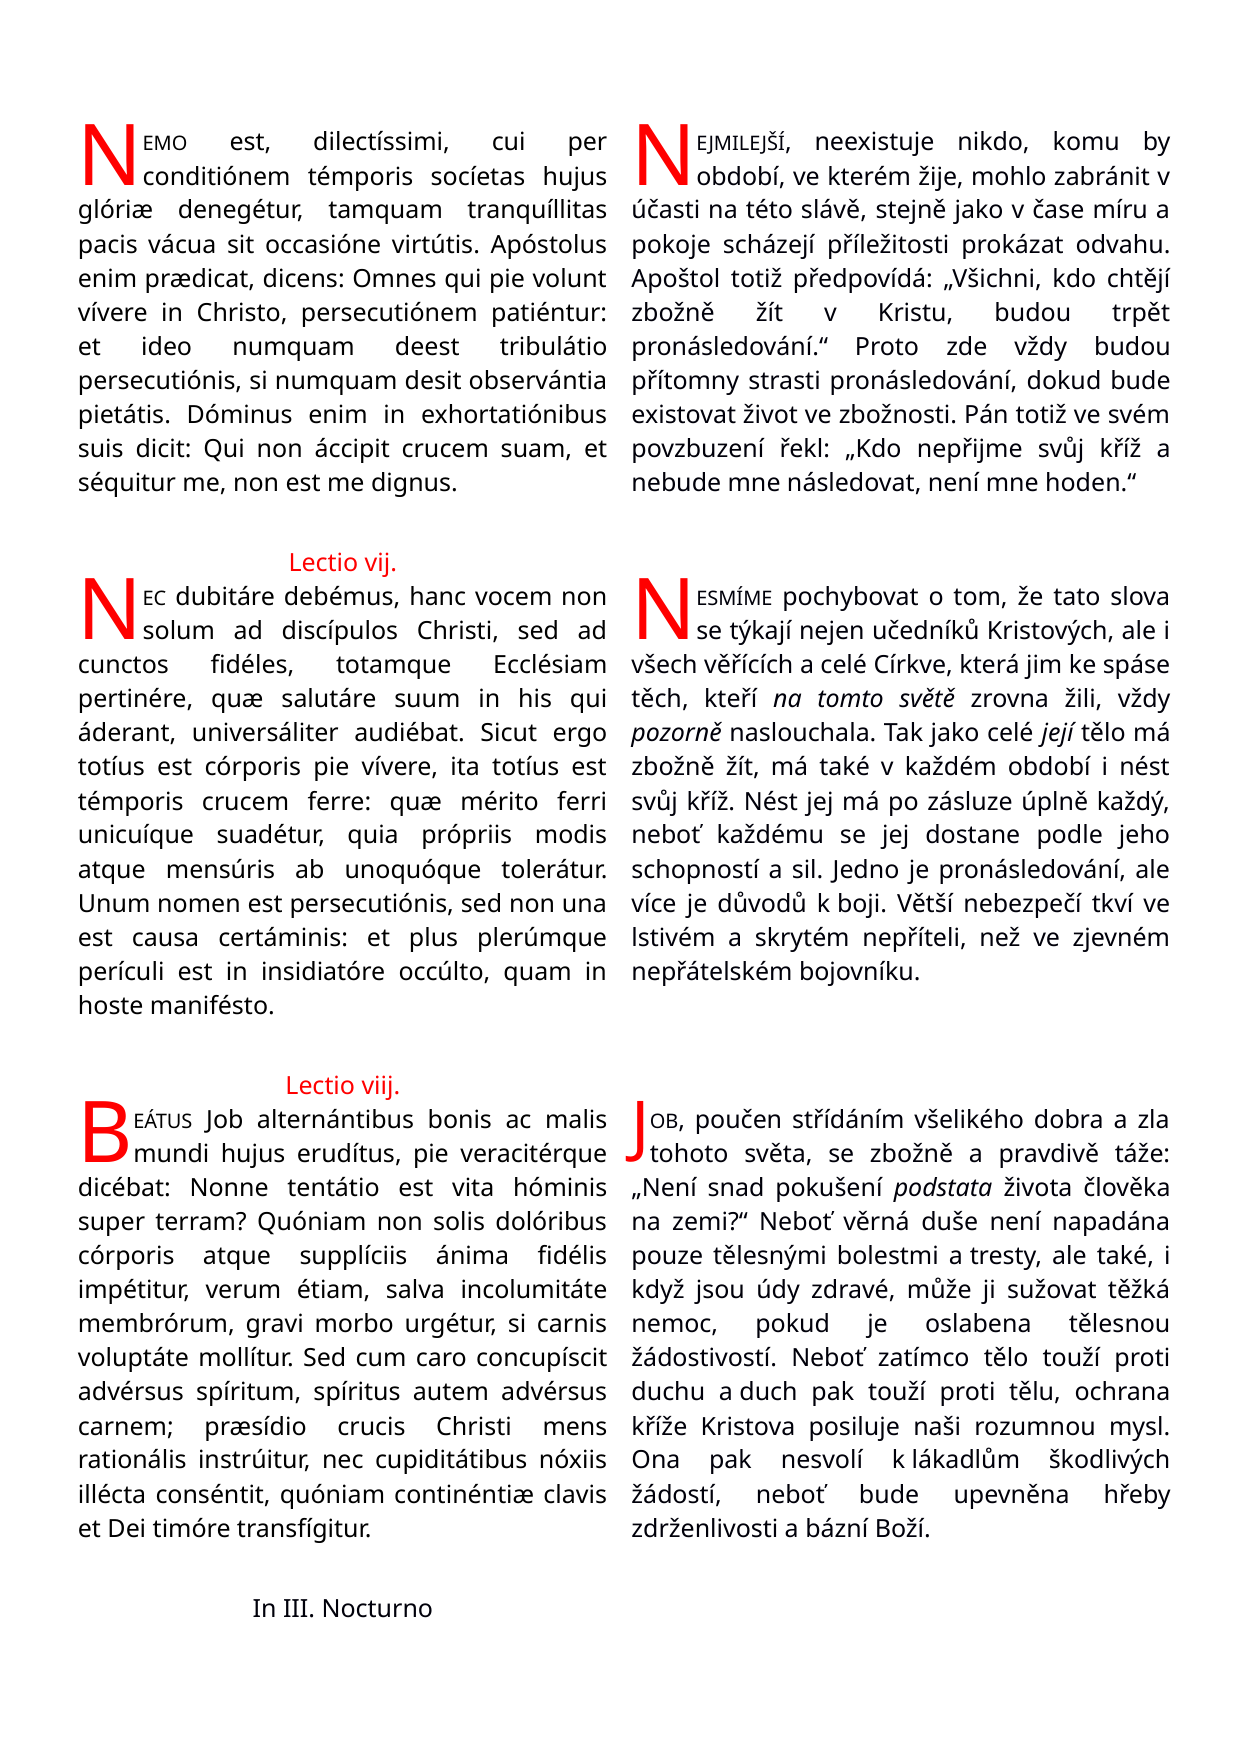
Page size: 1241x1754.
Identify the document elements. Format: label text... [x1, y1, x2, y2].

table_cell Lectio viij. Beátus Job alternántibus bonis ac malis mundi hujus erudítus, pie veracitérque dicébat: Nonne tentátio est vita hóminis super terram? Quóniam non solis dolóribus córporis atque supplíciis ánima fidélis impétitur, verum étiam, salva incolumitáte membrórum, gravi morbo urgétur, si carnis voluptáte mollítur. Sed cum caro concupíscit advérsus spíritum, spíritus autem advérsus carnem; præsídio crucis Christi mens rationális instrúitur, nec cupiditátibus nóxiis illécta conséntit, quóniam continéntiæ clavis et Dei timóre transfígitur. [66, 1062, 619, 1584]
table_cell In III. Nocturno Léctio sancti Evangélii secúndum Joánnem. Lectio ix. Cap. 8. In illo témpore: Dicébat Jesus turbis Judæórum: Quis ex vobis árguet me de peccáto? Si veritátem dico vobis, quare non créditis mihi? Et réliqua. Homilía sancti Gregórii Papæ. Homilía 18. in Evangelia. Pensáte, fratres charíssimi, mansuetúdinem Dei. Relaxáre peccáta vénerat, et dicébat: Quis ex vobis árguet me de peccáto? Non dedignátur ex ratióne osténdere se peccatórem non esse, qui ex virtúte divinitátis póterat peccatóres justificáre. Sed terríbile est valde, quod súbditur: Qui ex Deo est, verba Dei audit: proptérea vos non audítis, quia ex Deo non estis. [66, 1584, 619, 1630]
table_cell Nemo est, dilectíssimi, cui per conditiónem témporis socíetas hujus glóriæ denegétur, tamquam tranquíllitas pacis vácua sit occasióne virtútis. Apóstolus enim prædicat, dicens: Omnes qui pie volunt vívere in Christo, persecutiónem patiéntur: et ideo numquam deest tribulátio persecutiónis, si numquam desit observántia pietátis. Dóminus enim in exhortatiónibus suis dicit: Qui non áccipit crucem suam, et séquitur me, non est me dignus. [66, 118, 619, 539]
table_cell Nejmilejší, neexistuje nikdo, komu by období, ve kterém žije, mohlo zabránit v účasti na této slávě, stejně jako v čase míru a pokoje scházejí příležitosti prokázat odvahu. Apoštol totiž předpovídá: „Všichni, kdo chtějí zbožně žít v Kristu, budou trpět pronásledování.“ Proto zde vždy budou přítomny strasti pronásledování, dokud bude existovat život ve zbožnosti. Pán totiž ve svém povzbuzení řekl: „Kdo nepřijme svůj kříž a nebude mne následovat, není mne hoden.“ [619, 118, 1182, 539]
table_cell Lectio vij. Nec dubitáre debémus, hanc vocem non solum ad discípulos Christi, sed ad cunctos fidéles, totamque Ecclésiam pertinére, quæ salutáre suum in his qui áderant, universáliter audiébat. Sicut ergo totíus est córporis pie vívere, ita totíus est témporis crucem ferre: quæ mérito ferri unicuíque suadétur, quia própriis modis atque mensúris ab unoquóque tolerátur. Unum nomen est persecutiónis, sed non una est causa certáminis: et plus plerúmque perículi est in insidiatóre occúlto, quam in hoste manifésto. [66, 539, 619, 1062]
table_cell Nesmíme pochybovat o tom, že tato slova se týkají nejen učedníků Kristových, ale i všech věřících a celé Církve, která jim ke spáse těch, kteří na tomto světě zrovna žili, vždy pozorně naslouchala. Tak jako celé její tělo má zbožně žít, má také v každém období i nést svůj kříž. Nést jej má po zásluze úplně každý, neboť každému se jej dostane podle jeho schopností a sil. Jedno je pronásledování, ale více je důvodů k boji. Větší nebezpečí tkví ve lstivém a skrytém nepříteli, než ve zjevném nepřátelském bojovníku. [619, 539, 1182, 1062]
table_cell [619, 1584, 1182, 1630]
table_cell Job, poučen střídáním všelikého dobra a zla tohoto světa, se zbožně a pravdivě táže: „Není snad pokušení podstata života člověka na zemi?“ Neboť věrná duše není napadána pouze tělesnými bolestmi a tresty, ale také, i když jsou údy zdravé, může ji sužovat těžká nemoc, pokud je oslabena tělesnou žádostivostí. Neboť zatímco tělo touží proti duchu a duch pak touží proti tělu, ochrana kříže Kristova posiluje naši rozumnou mysl. Ona pak nesvolí k lákadlům škodlivých žádostí, neboť bude upevněna hřeby zdrženlivosti a bázní Boží. [619, 1062, 1182, 1584]
